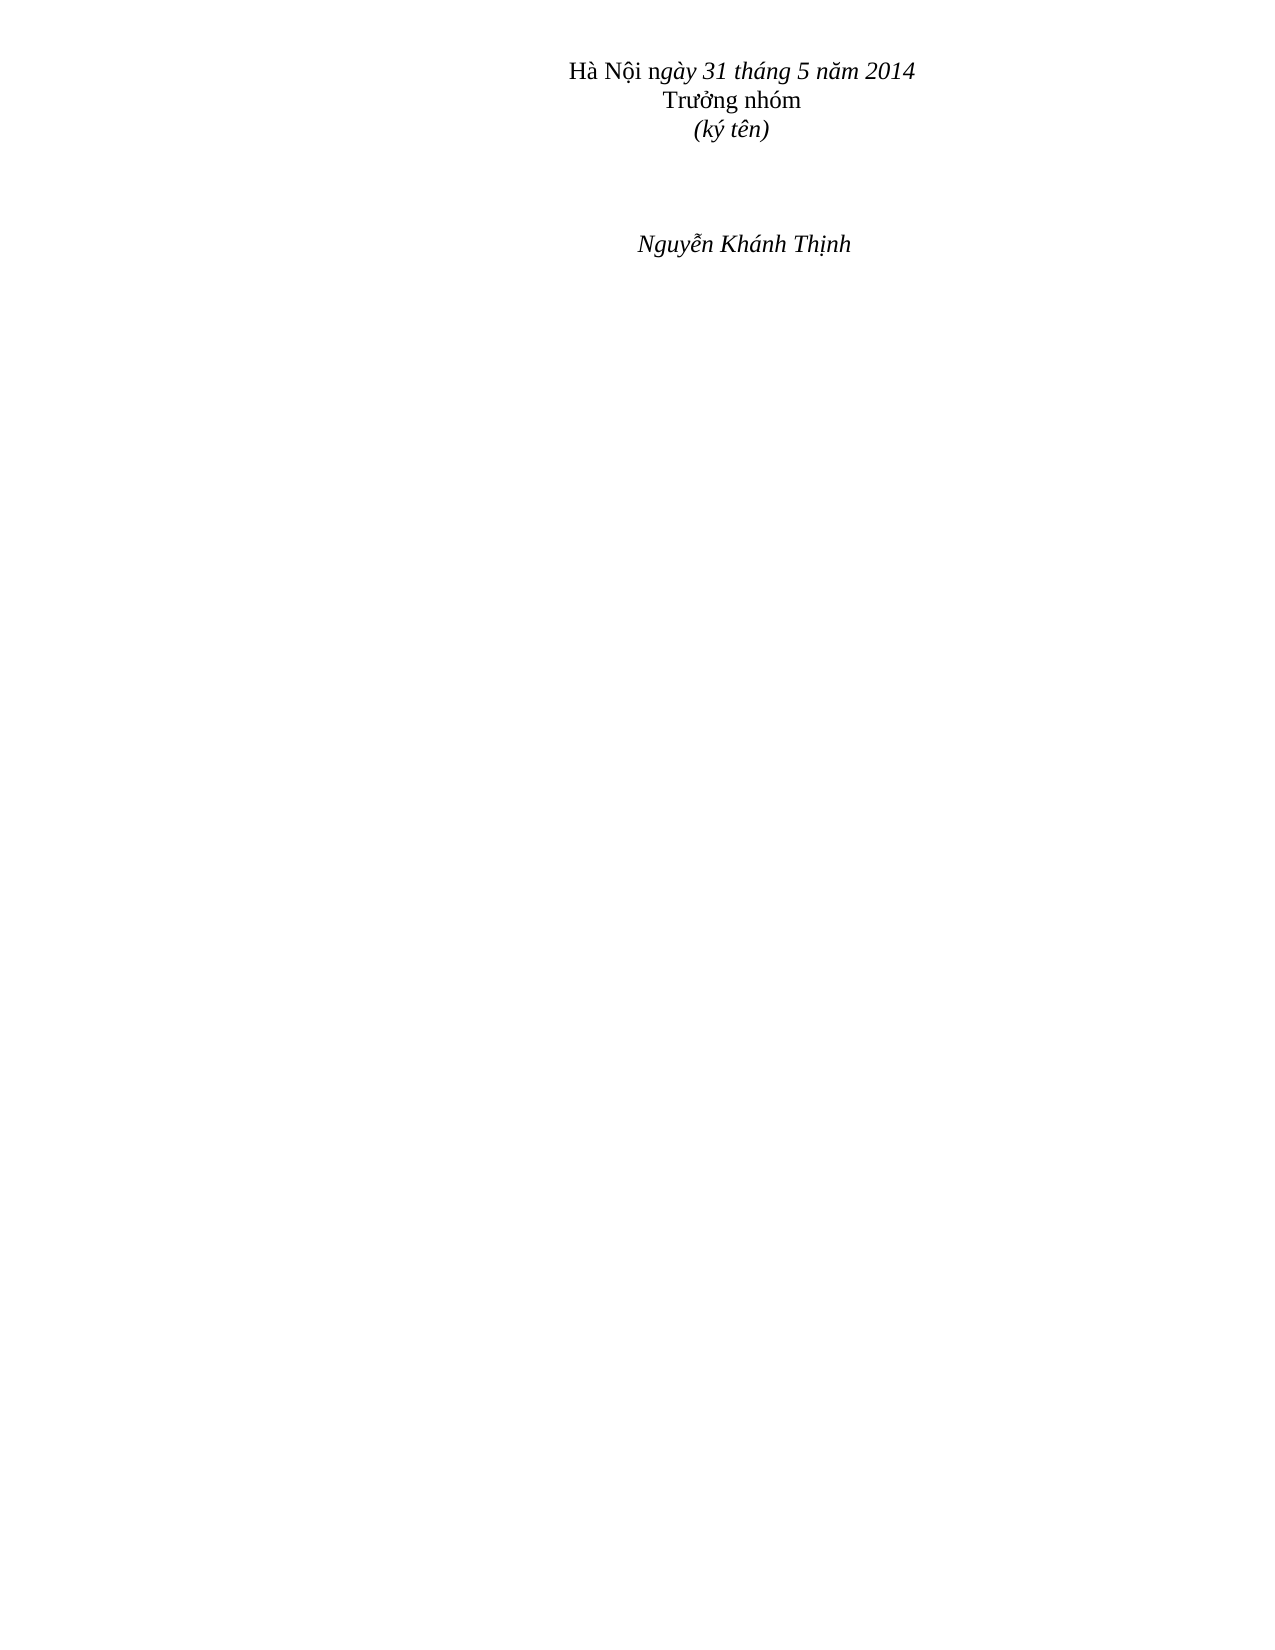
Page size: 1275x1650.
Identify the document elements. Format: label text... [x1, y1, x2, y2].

text Hà Nội ngày 31 tháng 5 năm 2014 [112, 56, 1181, 85]
text Nguyễn Khánh Thịnh [112, 229, 1181, 372]
text Trưởng nhóm (ký tên) [112, 85, 1181, 142]
